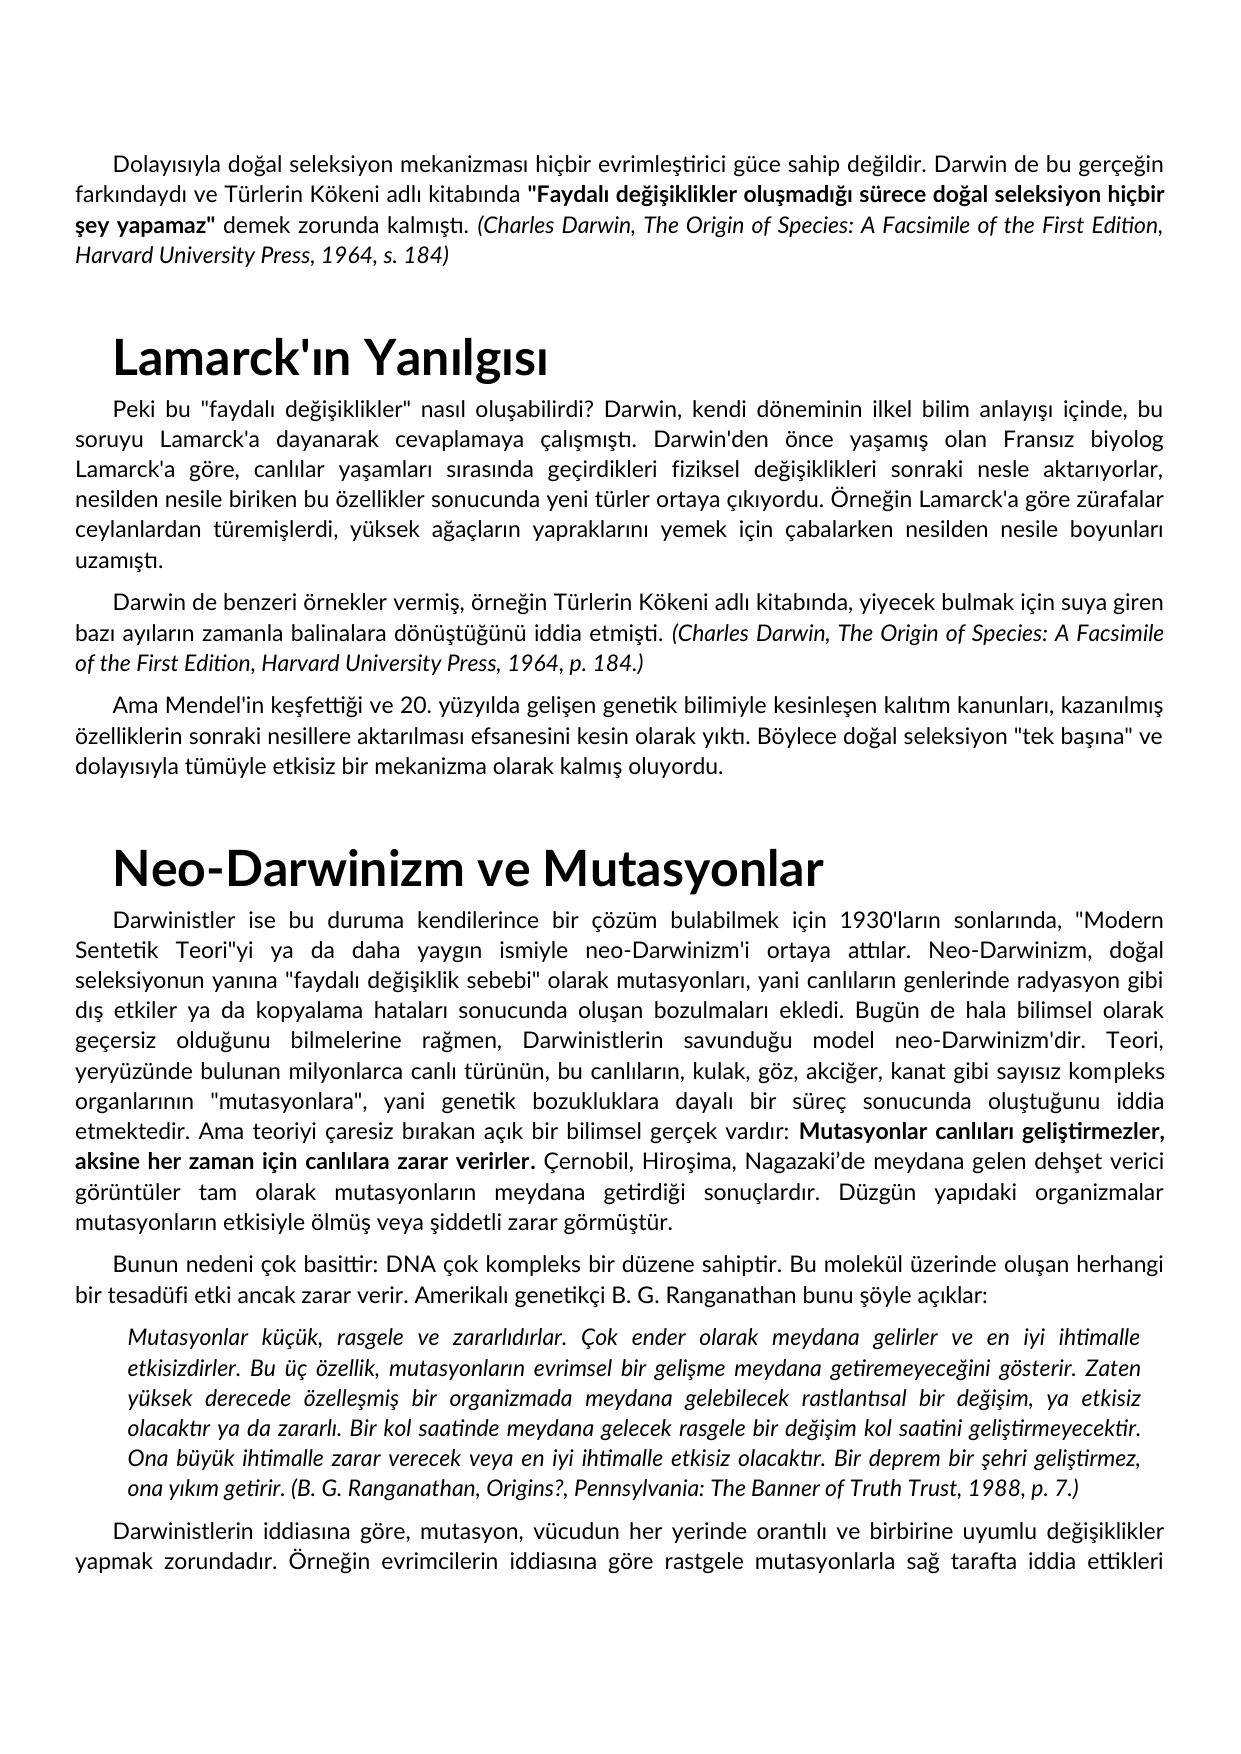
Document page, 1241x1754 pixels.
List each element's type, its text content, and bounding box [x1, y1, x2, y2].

subtitle Neo-Darwinizm ve Mutasyonlar [112, 837, 1165, 897]
text Darwinistler ise bu duruma kendilerince bir çözüm bulabilmek için 1930'ların sonlarında, "Modern Sentetik Teori"yi ya da daha yaygın ismiyle neo-Darwinizm'i ortaya attılar. Neo-Darwinizm, doğal seleksiyonun yanına "faydalı değişiklik sebebi" olarak mutasyonları, yani canlıların genlerinde radyasyon gibi dış etkiler ya da kopyalama hataları sonucunda oluşan bozulmaları ekledi. Bugün de hala bilimsel olarak geçersiz olduğunu bilmelerine rağmen, Darwinistlerin savunduğu model neo-Darwinizm'dir. Teori, yeryüzünde bulunan milyonlarca canlı türünün, bu canlıların, kulak, göz, akciğer, kanat gibi sayısız kompleks organlarının "mutasyonlara", yani genetik bozukluklara dayalı bir süreç sonucunda oluştuğunu iddia etmektedir. Ama teoriyi çaresiz bırakan açık bir bilimsel gerçek vardır: Mutasyonlar canlıları geliştirmezler, aksine her zaman için canlılara zarar verirler. Çernobil, Hiroşima, Nagazaki’de meydana gelen dehşet verici görüntüler tam olarak mutasyonların meydana getirdiği sonuçlardır. Düzgün yapıdaki organizmalar mutasyonların etkisiyle ölmüş veya şiddetli zarar görmüştür. [75, 905, 1165, 1235]
text Mutasyonlar küçük, rasgele ve zararlıdırlar. Çok ender olarak meydana gelirler ve en iyi ihtimalle etkisizdirler. Bu üç özellik, mutasyonların evrimsel bir gelişme meydana getiremeyeceğini gösterir. Zaten yüksek derecede özelleşmiş bir organizmada meydana gelebilecek rastlantısal bir değişim, ya etkisiz olacaktır ya da zararlı. Bir kol saatinde meydana gelecek rasgele bir değişim kol saatini geliştirmeyecektir. Ona büyük ihtimalle zarar verecek veya en iyi ihtimalle etkisiz olacaktır. Bir deprem bir şehri geliştirmez, ona yıkım getirir. (B. G. Ranganathan, Origins?, Pennsylvania: The Banner of Truth Trust, 1988, p. 7.) [127, 1323, 1143, 1502]
text Bunun nedeni çok basittir: DNA çok kompleks bir düzene sahiptir. Bu molekül üzerinde oluşan herhangi bir tesadüfi etki ancak zarar verir. Amerikalı genetikçi B. G. Ranganathan bunu şöyle açıklar: [75, 1250, 1165, 1308]
text Ama Mendel'in keşfettiği ve 20. yüzyılda gelişen genetik bilimiyle kesinleşen kalıtım kanunları, kazanılmış özelliklerin sonraki nesillere aktarılması efsanesini kesin olarak yıktı. Böylece doğal seleksiyon "tek başına" ve dolayısıyla tümüyle etkisiz bir mekanizma olarak kalmış oluyordu. [75, 691, 1165, 779]
subtitle Lamarck'ın Yanılgısı [112, 326, 1165, 386]
text Peki bu "faydalı değişiklikler" nasıl oluşabilirdi? Darwin, kendi döneminin ilkel bilim anlayışı içinde, bu soruyu Lamarck'a dayanarak cevaplamaya çalışmıştı. Darwin'den önce yaşamış olan Fransız biyolog Lamarck'a göre, canlılar yaşamları sırasında geçirdikleri fiziksel değişiklikleri sonraki nesle aktarıyorlar, nesilden nesile biriken bu özellikler sonucunda yeni türler ortaya çıkıyordu. Örneğin Lamarck'a göre zürafalar ceylanlardan türemişlerdi, yüksek ağaçların yapraklarını yemek için çabalarken nesilden nesile boyunları uzamıştı. [75, 394, 1165, 573]
text Darwin de benzeri örnekler vermiş, örneğin Türlerin Kökeni adlı kitabında, yiyecek bulmak için suya giren bazı ayıların zamanla balinalara dönüştüğünü iddia etmişti. (Charles Darwin, The Origin of Species: A Facsimile of the First Edition, Harvard University Press, 1964, p. 184.) [75, 588, 1165, 676]
text Dolayısıyla doğal seleksiyon mekanizması hiçbir evrimleştirici güce sahip değildir. Darwin de bu gerçeğin farkındaydı ve Türlerin Kökeni adlı kitabında "Faydalı değişiklikler oluşmadığı sürece doğal seleksiyon hiçbir şey yapamaz" demek zorunda kalmıştı. (Charles Darwin, The Origin of Species: A Facsimile of the First Edition, Harvard University Press, 1964, s. 184) [75, 150, 1165, 268]
text Darwinistlerin iddiasına göre, mutasyon, vücudun her yerinde orantılı ve birbirine uyumlu değişiklikler yapmak zorundadır. Örneğin evrimcilerin iddiasına göre rastgele mutasyonlarla sağ tarafta iddia ettikleri [75, 1517, 1165, 1574]
